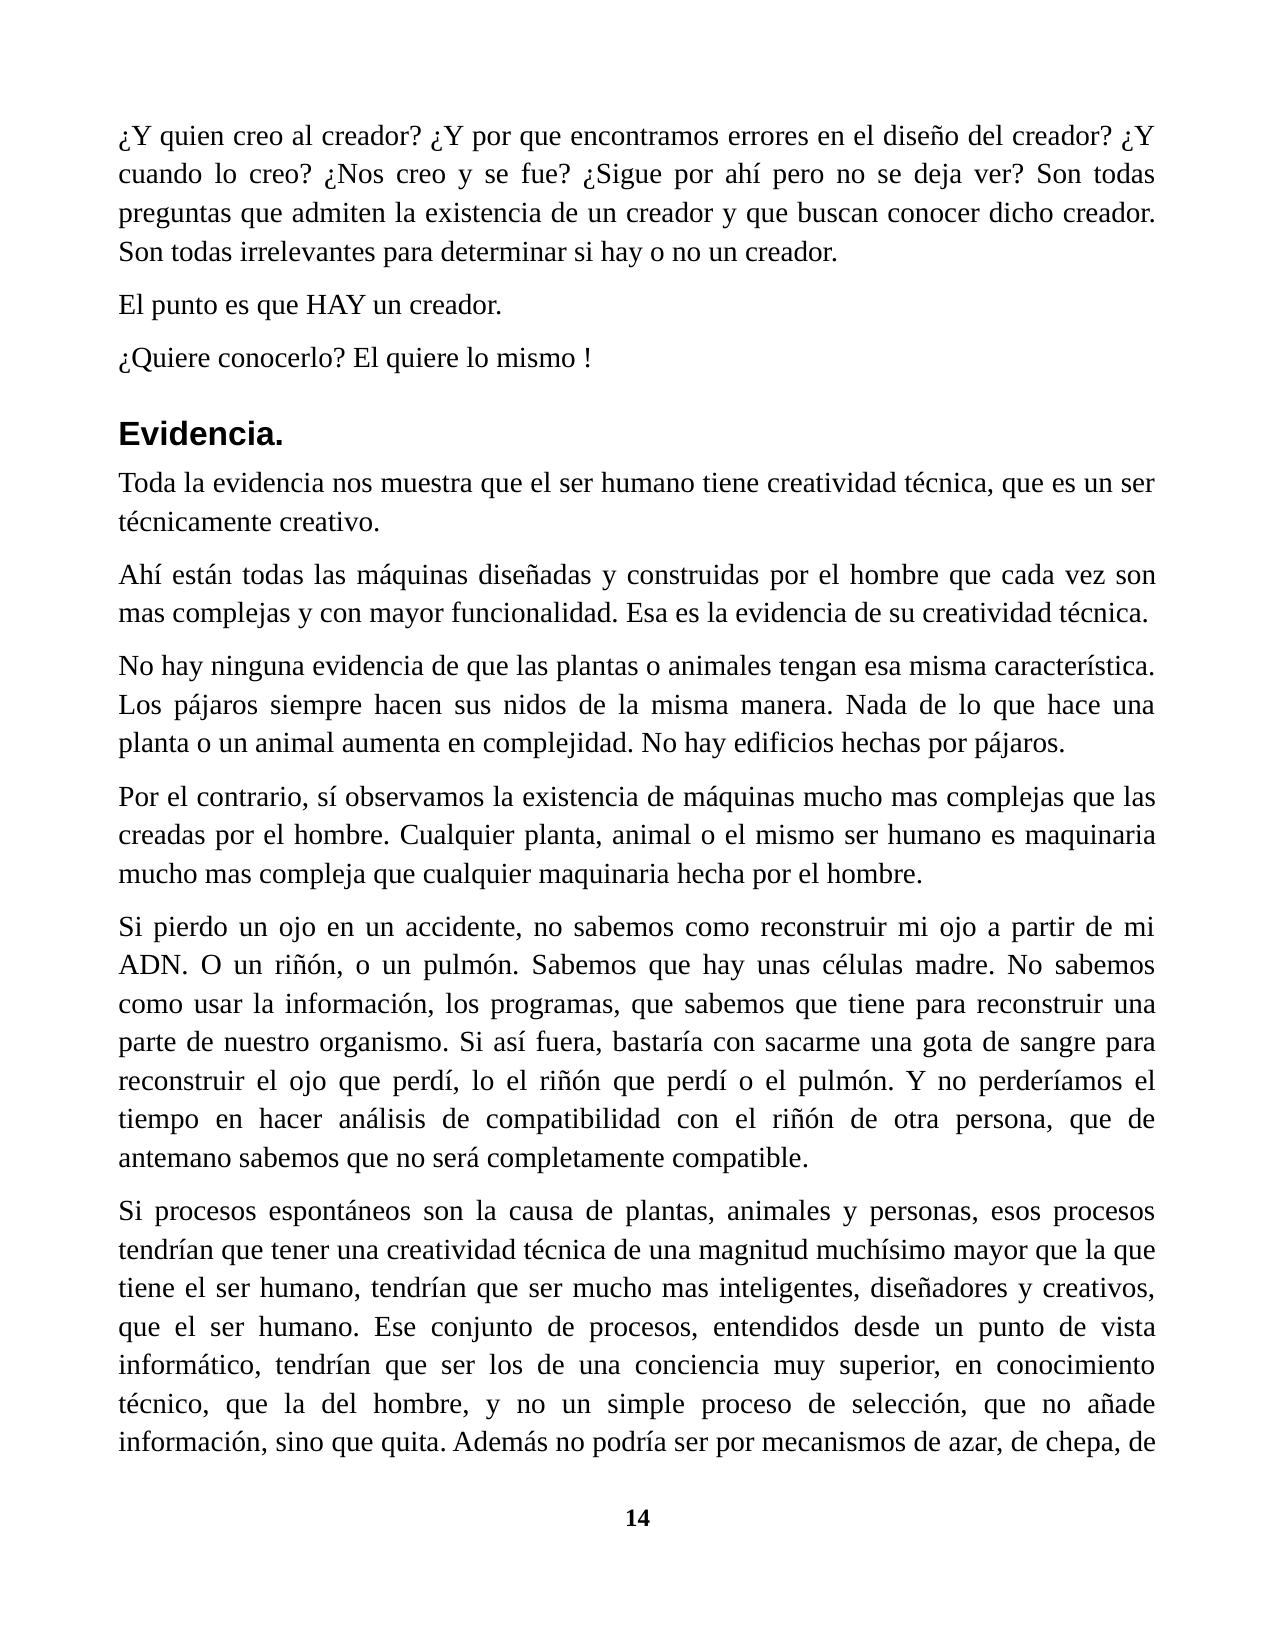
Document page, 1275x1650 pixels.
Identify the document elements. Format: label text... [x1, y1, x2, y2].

text Si pierdo un ojo en un accidente, no sabemos como reconstruir mi ojo a partir de mi ADN. O un riñón, o un pulmón. Sabemos que hay unas células madre. No sabemos como usar la información, los programas, que sabemos que tiene para reconstruir una parte de nuestro organismo. Si así fuera, bastaría con sacarme una gota de sangre para reconstruir el ojo que perdí, lo el riñón que perdí o el pulmón. Y no perderíamos el tiempo en hacer análisis de compatibilidad con el riñón de otra persona, que de antemano sabemos que no será completamente compatible. [118, 909, 1157, 1174]
text Toda la evidencia nos muestra que el ser humano tiene creatividad técnica, que es un ser técnicamente creativo. [118, 465, 1157, 537]
text El punto es que HAY un creador. [118, 287, 1157, 320]
text ¿Y quien creo al creador? ¿Y por que encontramos errores en el diseño del creador? ¿Y cuando lo creo? ¿Nos creo y se fue? ¿Sigue por ahí pero no se deja ver? Son todas preguntas que admiten la existencia de un creador y que buscan conocer dicho creador. Son todas irrelevantes para determinar si hay o no un creador. [118, 118, 1157, 267]
subtitle Evidencia. [118, 414, 1157, 453]
text Por el contrario, sí observamos la existencia de máquinas mucho mas complejas que las creadas por el hombre. Cualquier planta, animal o el mismo ser humano es maquinaria mucho mas compleja que cualquier maquinaria hecha por el hombre. [118, 779, 1157, 889]
text No hay ninguna evidencia de que las plantas o animales tengan esa misma característica. Los pájaros siempre hacen sus nidos de la misma manera. Nada de lo que hace una planta o un animal aumenta en complejidad. No hay edificios hechas por pájaros. [118, 648, 1157, 759]
text ¿Quiere conocerlo? El quiere lo mismo ! [118, 340, 1157, 373]
text Si procesos espontáneos son la causa de plantas, animales y personas, esos procesos tendrían que tener una creatividad técnica de una magnitud muchísimo mayor que la que tiene el ser humano, tendrían que ser mucho mas inteligentes, diseñadores y creativos, que el ser humano. Ese conjunto de procesos, entendidos desde un punto de vista informático, tendrían que ser los de una conciencia muy superior, en conocimiento técnico, que la del hombre, y no un simple proceso de selección, que no añade información, sino que quita. Además no podría ser por mecanismos de azar, de chepa, de [118, 1193, 1157, 1458]
text Ahí están todas las máquinas diseñadas y construidas por el hombre que cada vez son mas complejas y con mayor funcionalidad. Esa es la evidencia de su creatividad técnica. [118, 557, 1157, 629]
